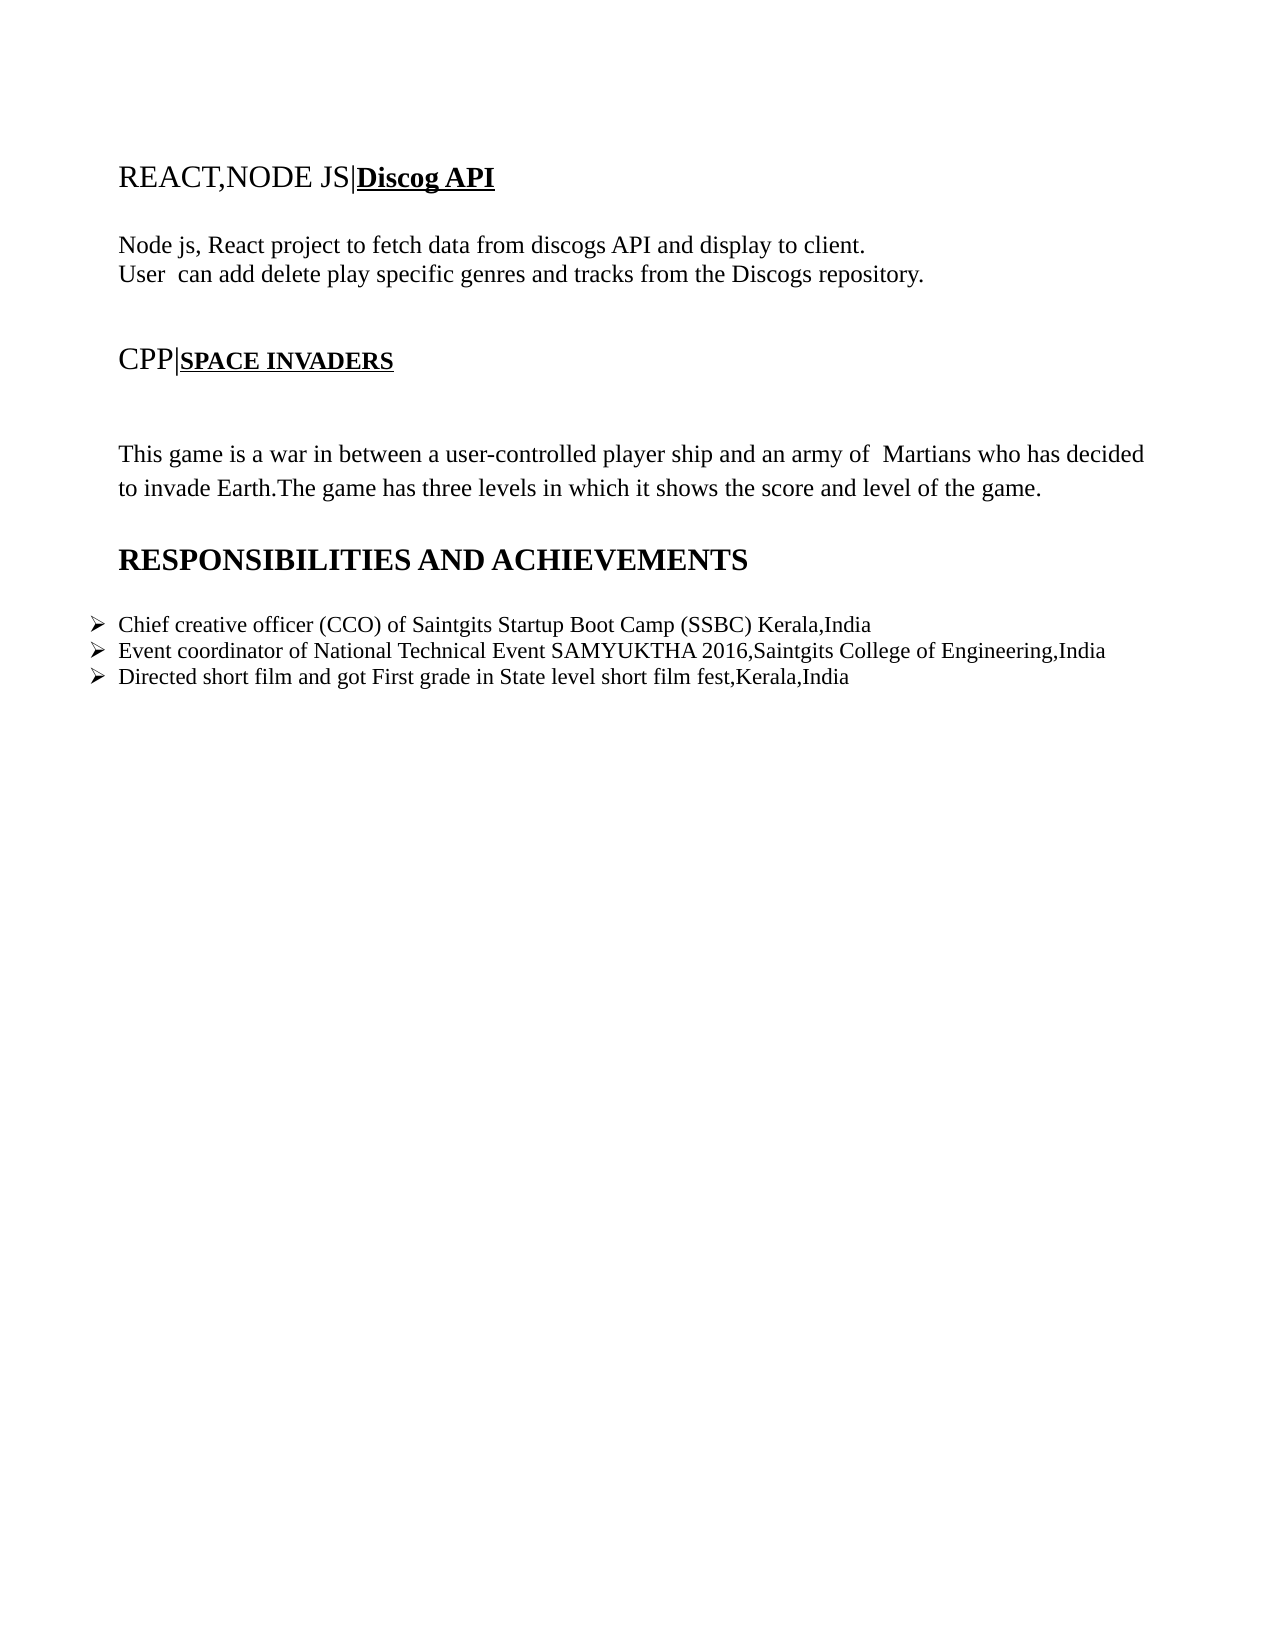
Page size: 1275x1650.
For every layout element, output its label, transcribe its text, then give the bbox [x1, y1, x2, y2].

subtitle Chief creative officer (CCO) of Saintgits Startup Boot Camp (SSBC) Kerala,India [88, 611, 1157, 637]
text User can add delete play specific genres and tracks from the Discogs repository. [118, 259, 1157, 288]
subtitle RESPONSIBILITIES AND ACHIEVEMENTS [118, 541, 1157, 577]
subtitle This game is a war in between a user-controlled player ship and an army of Martians who has decided to invade Earth.The game has three levels in which it shows the score and level of the game. [118, 439, 1157, 502]
subtitle CPP|SPACE INVADERS [118, 340, 1157, 376]
subtitle Directed short film and got First grade in State level short film fest,Kerala,India [88, 663, 1157, 690]
subtitle REACT,NODE JS|Discog API [118, 158, 1157, 194]
text Node js, React project to fetch data from discogs API and display to client. [118, 230, 1157, 259]
subtitle Event coordinator of National Technical Event SAMYUKTHA 2016,Saintgits College of Engineering,India [88, 637, 1157, 663]
